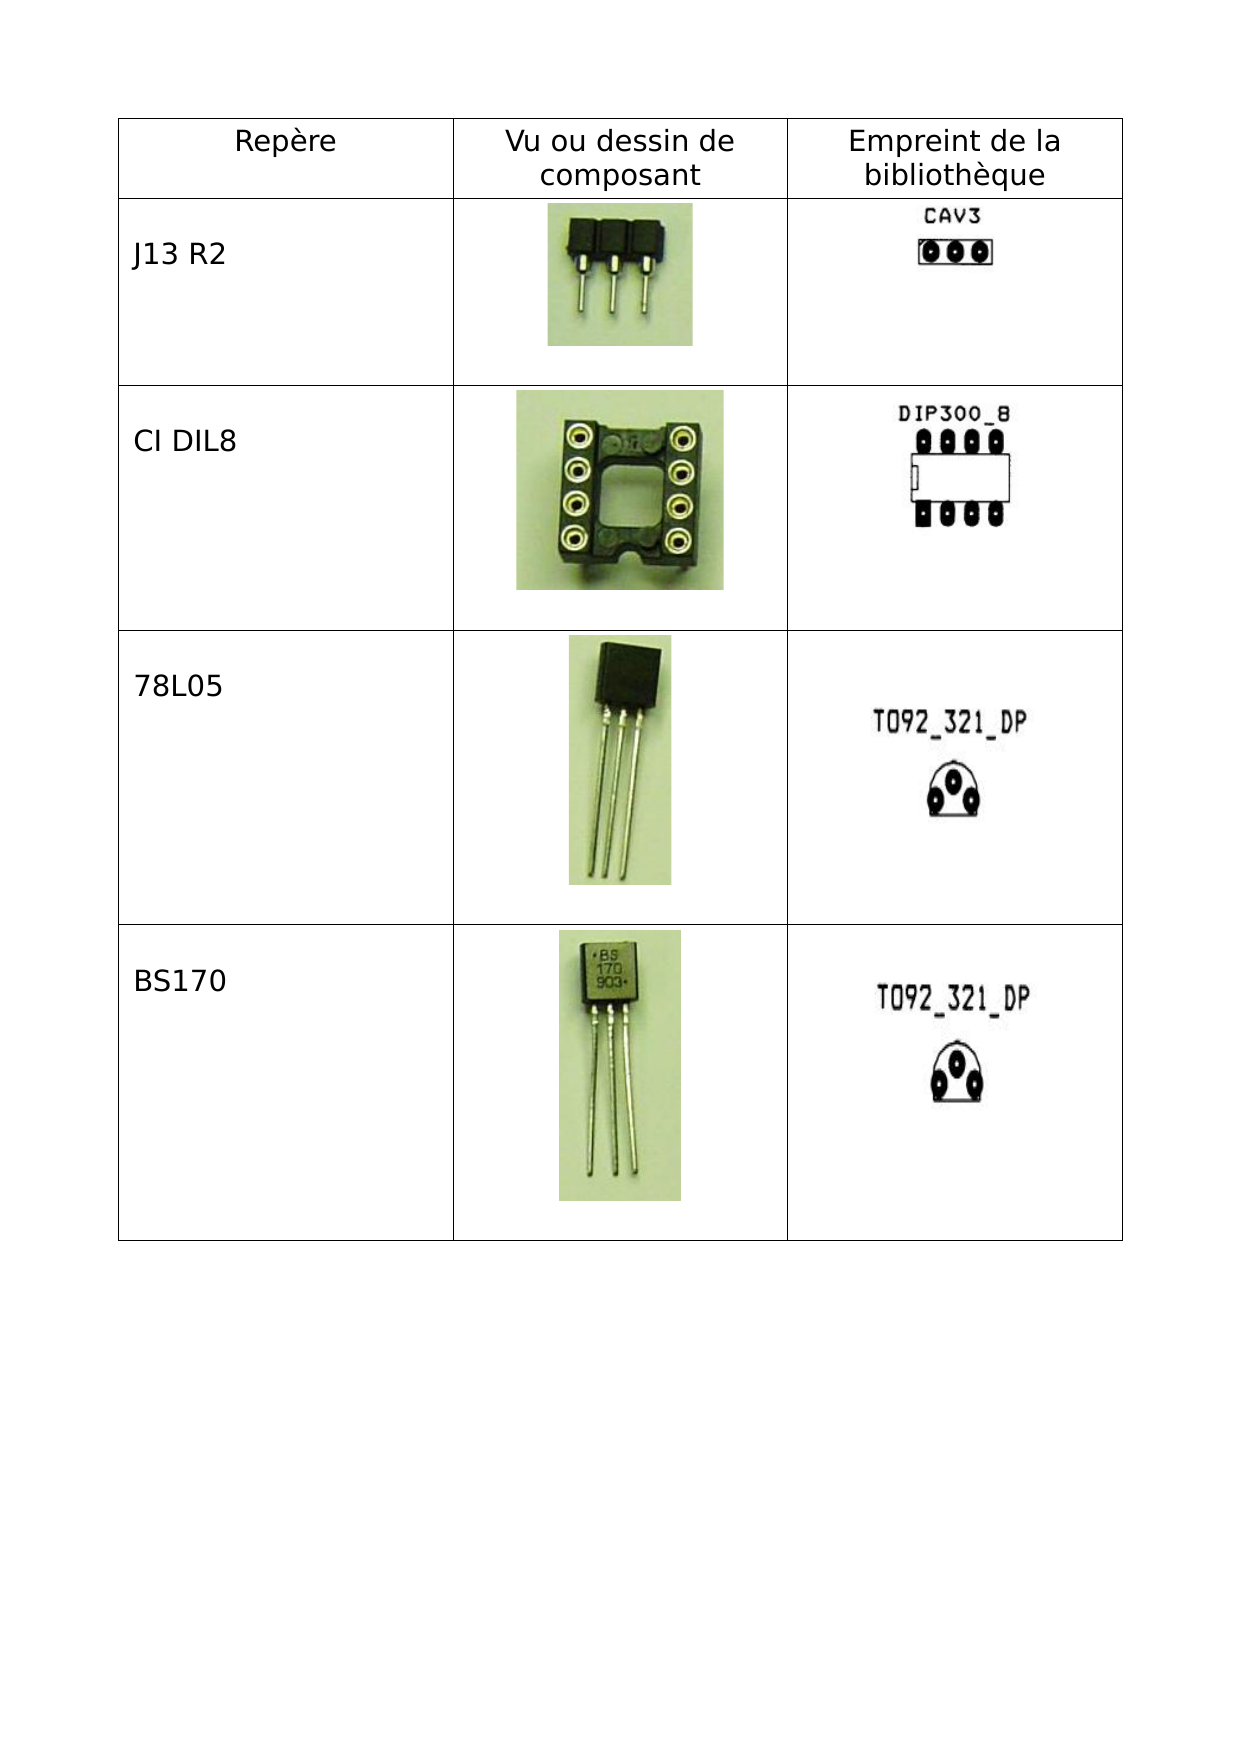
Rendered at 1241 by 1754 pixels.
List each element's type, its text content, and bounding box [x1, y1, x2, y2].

table_cell BS170 [119, 925, 453, 1240]
table_cell [788, 631, 1122, 924]
table_cell [454, 925, 787, 1240]
table_header Empreint de la bibliothèque [788, 119, 1122, 198]
table_cell 78L05 [119, 631, 453, 924]
table_cell [788, 199, 1122, 385]
picture [516, 390, 724, 590]
table_cell [788, 386, 1122, 629]
table_header Vu ou dessin de composant [454, 119, 787, 198]
table_header Repère [119, 119, 453, 198]
table_cell CI DIL8 [119, 386, 453, 629]
table_cell [454, 199, 787, 385]
table_cell [454, 631, 787, 924]
table_cell J13 R2 [119, 199, 453, 385]
table_cell [454, 386, 787, 629]
table_cell [788, 925, 1122, 1240]
